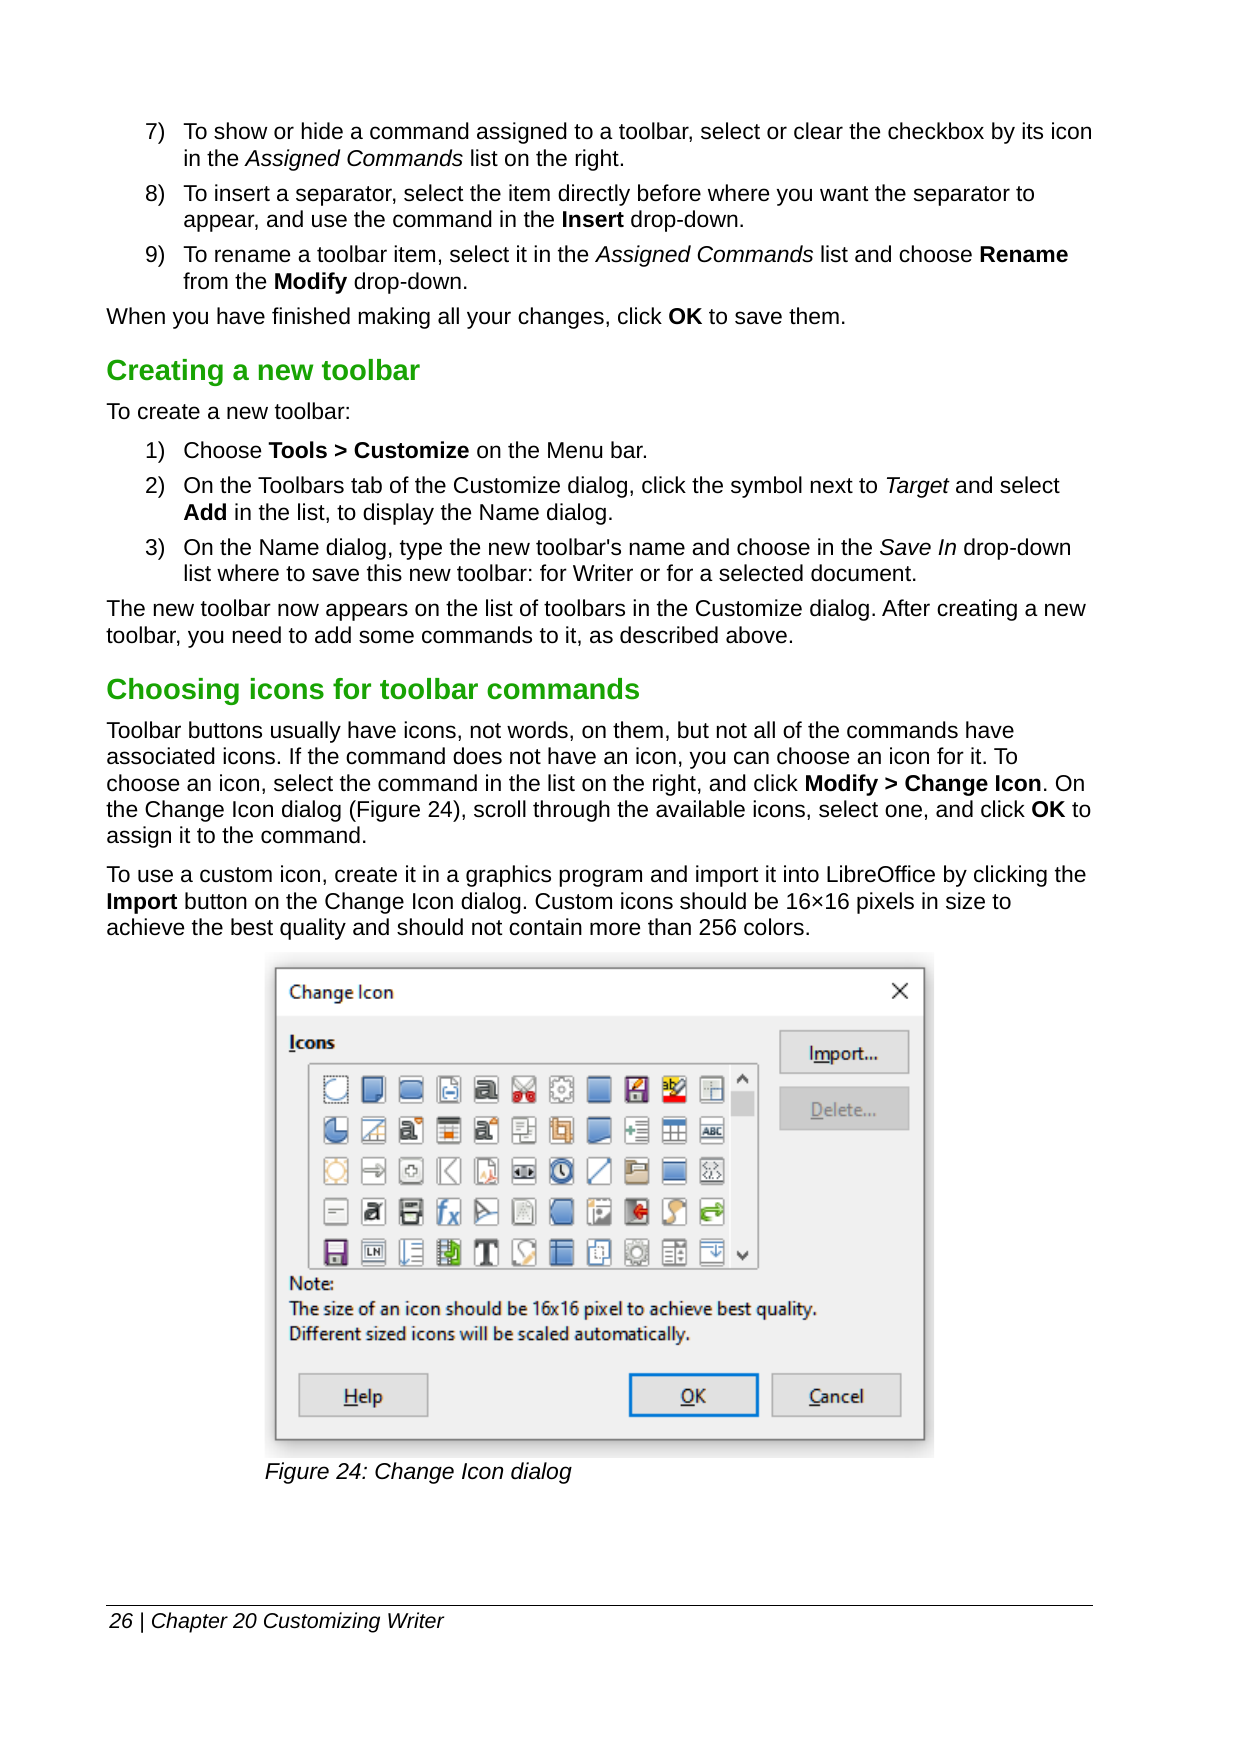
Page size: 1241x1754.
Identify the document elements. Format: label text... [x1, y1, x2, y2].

text When you have finished making all your changes, click OK to save them. [106, 303, 1093, 329]
text Toolbar buttons usually have icons, not words, on them, but not all of the commands have associated icons. If the command does not have an icon, you can choose an icon for it. To choose an icon, select the command in the list on the right, and click Modify > Change Icon. On the Change Icon dialog (Figure 24), scroll through the available icons, select one, and click OK to assign it to the command. [106, 717, 1093, 849]
subtitle Creating a new toolbar [106, 353, 1093, 386]
list To create a new toolbar: [106, 398, 1093, 424]
list On the Name dialog, type the new toolbar's name and choose in the Save In drop-down list where to save this new toolbar: for Writer or for a selected document. [165, 534, 1093, 586]
subtitle Choosing icons for toolbar commands [106, 672, 1093, 705]
list To show or hide a command assigned to a toolbar, select or clear the checkbox by its icon in the Assigned Commands list on the right. [165, 118, 1093, 171]
list To rename a toolbar item, select it in the Assigned Commands list and choose Rename from the Modify drop-down. [165, 241, 1093, 294]
list Choose Tools > Customize on the Menu bar. [165, 437, 1093, 463]
text To use a custom icon, create it in a graphics program and import it into LibreOffice by clicking the Import button on the Change Icon dialog. Custom icons should be 16×16 pixels in size to achieve the best quality and should not contain more than 256 colors. [106, 861, 1093, 940]
picture [264, 952, 935, 1458]
text Figure 24: Change Icon dialog [264, 1458, 934, 1484]
text The new toolbar now appears on the list of toolbars in the Customize dialog. After creating a new toolbar, you need to add some commands to it, as described above. [106, 595, 1093, 648]
list To insert a separator, select the item directly before where you want the separator to appear, and use the command in the Insert drop-down. [165, 180, 1093, 232]
list On the Toolbars tab of the Customize dialog, click the symbol next to Target and select Add in the list, to display the Name dialog. [165, 472, 1093, 525]
